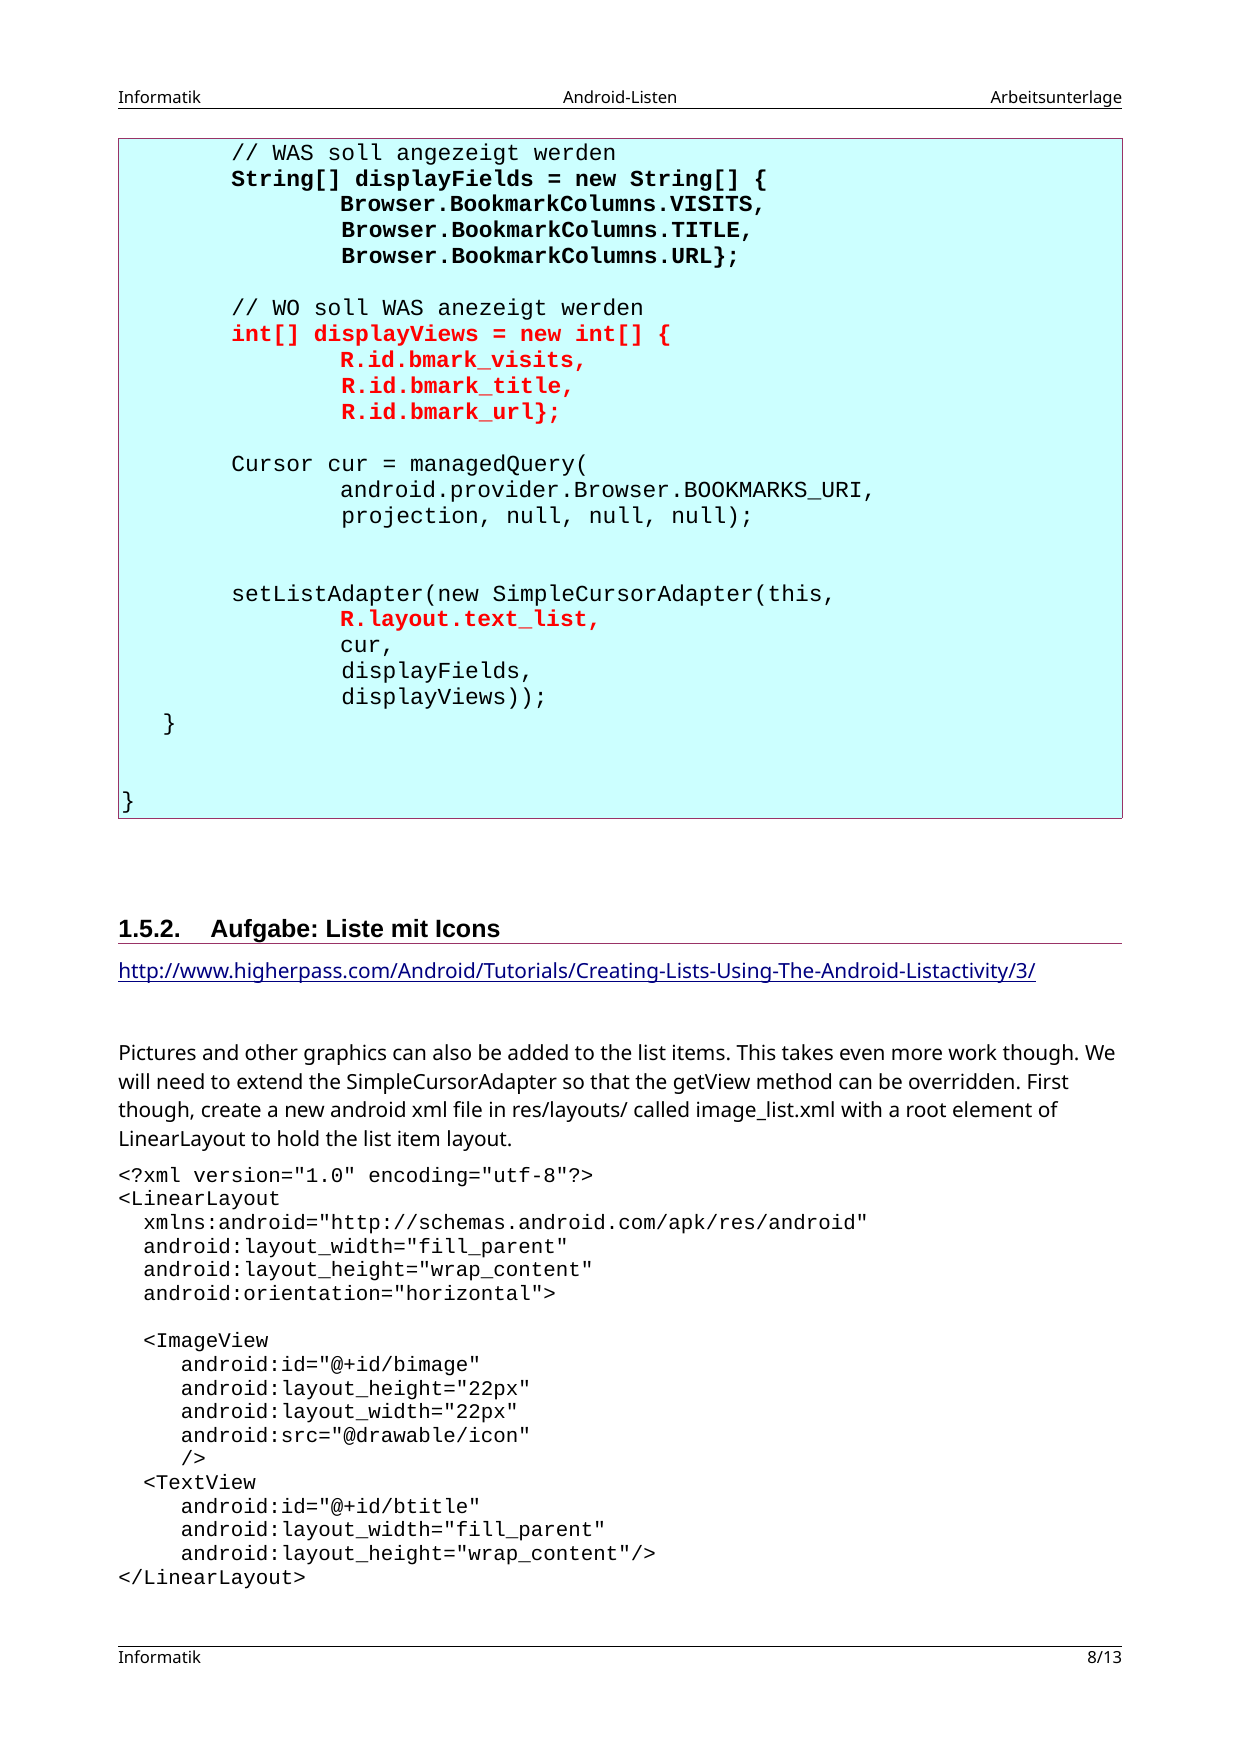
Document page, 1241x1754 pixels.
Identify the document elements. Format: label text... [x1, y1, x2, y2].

text Pictures and other graphics can also be added to the list items. This takes even more work though. We will need to extend the SimpleCursorAdapter so that the getView method can be overridden. First though, create a new android xml file in res/layouts/ called image_list.xml with a root element of LinearLayout to hold the list item layout. [118, 1038, 1122, 1152]
text displayViews)); [119, 683, 1122, 708]
text <ImageView [118, 1330, 1122, 1354]
text http://www.higherpass.com/Android/Tutorials/Creating-Lists-Using-The-Android-Listactivity/3/ [118, 957, 1122, 985]
text android:layout_height="wrap_content"/> [118, 1543, 1122, 1567]
text android:layout_width="fill_parent" [118, 1236, 1122, 1259]
text cur, [119, 631, 1122, 657]
text xmlns:android="http://schemas.android.com/apk/res/android" [118, 1212, 1122, 1236]
text android:orientation="horizontal"> [118, 1283, 1122, 1307]
text android:id="@+id/btitle" [118, 1496, 1122, 1519]
text Browser.BookmarkColumns.TITLE, [119, 216, 1122, 242]
text </LinearLayout> [118, 1567, 1122, 1590]
text android:layout_width="fill_parent" [118, 1519, 1122, 1543]
text String[] displayFields = new String[] { [119, 164, 1122, 190]
text <LinearLayout [118, 1188, 1122, 1212]
text <?xml version="1.0" encoding="utf-8"?> [118, 1165, 1122, 1188]
text R.id.bmark_url}; [119, 397, 1122, 423]
text android:layout_height="wrap_content" [118, 1259, 1122, 1283]
text projection, null, null, null); [119, 501, 1122, 527]
text // WAS soll angezeigt werden [119, 139, 1122, 164]
text android:id="@+id/bimage" [118, 1354, 1122, 1377]
text R.id.bmark_visits, [119, 345, 1122, 371]
text android.provider.Browser.BOOKMARKS_URI, [119, 475, 1122, 501]
text android:layout_width="22px" [118, 1401, 1122, 1425]
text } [119, 786, 1122, 818]
text int[] displayViews = new int[] { [119, 319, 1122, 345]
text R.id.bmark_title, [119, 371, 1122, 397]
text Browser.BookmarkColumns.VISITS, [119, 190, 1122, 216]
text // WO soll WAS anezeigt werden [119, 293, 1122, 319]
text Browser.BookmarkColumns.URL}; [119, 242, 1122, 268]
text } [119, 708, 1122, 734]
text android:layout_height="22px" [118, 1377, 1122, 1401]
text setListAdapter(new SimpleCursorAdapter(this, [119, 579, 1122, 605]
text R.layout.text_list, [119, 605, 1122, 631]
text android:src="@drawable/icon" [118, 1425, 1122, 1448]
text Cursor cur = managedQuery( [119, 449, 1122, 475]
subtitle Aufgabe: Liste mit Icons [118, 914, 1122, 943]
text displayFields, [119, 657, 1122, 683]
text <TextView [118, 1472, 1122, 1496]
text /> [118, 1448, 1122, 1472]
